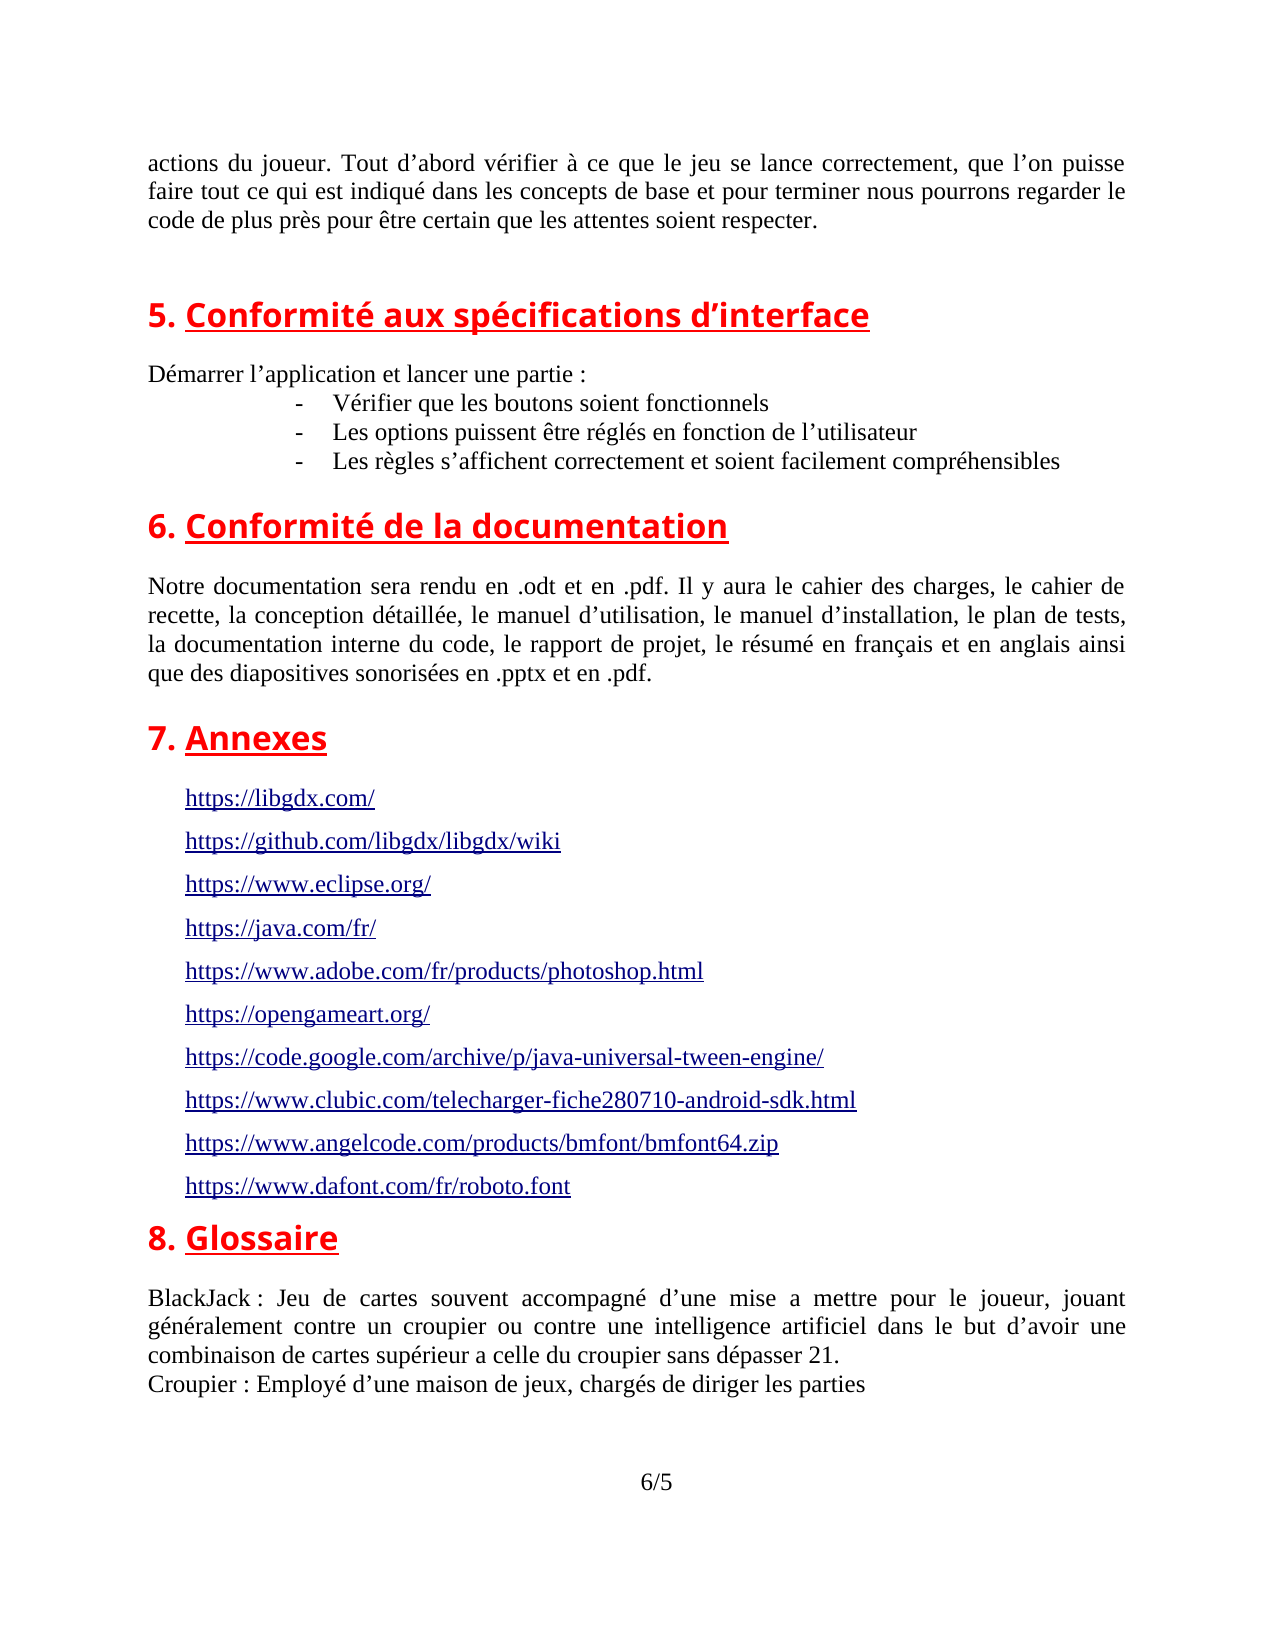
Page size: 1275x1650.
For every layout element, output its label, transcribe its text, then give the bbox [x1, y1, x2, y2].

text https://libgdx.com/ [148, 783, 1127, 812]
text https://github.com/libgdx/libgdx/wiki [148, 826, 1127, 855]
text https://www.dafont.com/fr/roboto.font [148, 1171, 1127, 1200]
list Annexes [148, 715, 1127, 761]
list Glossaire [148, 1214, 1127, 1260]
text actions du joueur. Tout d’abord vérifier à ce que le jeu se lance correctement, que l’on puisse faire tout ce qui est indiqué dans les concepts de base et pour terminer nous pourrons regarder le code de plus près pour être certain que les attentes soient respecter. [148, 148, 1127, 234]
list Vérifier que les boutons soient fonctionnels [295, 388, 1127, 417]
list Conformité de la documentation [148, 503, 1127, 549]
list Les règles s’affichent correctement et soient facilement compréhensibles [295, 446, 1127, 474]
text https://code.google.com/archive/p/java-universal-tween-engine/ [148, 1042, 1127, 1071]
text https://www.eclipse.org/ [148, 869, 1127, 898]
list Les options puissent être réglés en fonction de l’utilisateur [295, 417, 1127, 446]
text Notre documentation sera rendu en .odt et en .pdf. Il y aura le cahier des charges, le cahier de recette, la conception détaillée, le manuel d’utilisation, le manuel d’installation, le plan de tests, la documentation interne du code, le rapport de projet, le résumé en français et en anglais ainsi que des diapositives sonorisées en .pptx et en .pdf. [148, 571, 1127, 686]
text https://www.angelcode.com/products/bmfont/bmfont64.zip [148, 1128, 1127, 1157]
text https://www.adobe.com/fr/products/photoshop.html [148, 956, 1127, 984]
list Conformité aux spécifications d’interface [148, 291, 1127, 337]
text https://www.clubic.com/telecharger-fiche280710-android-sdk.html [148, 1085, 1127, 1114]
text https://opengameart.org/ [148, 999, 1127, 1028]
text BlackJack : Jeu de cartes souvent accompagné d’une mise a mettre pour le joueur, jouant généralement contre un croupier ou contre une intelligence artificiel dans le but d’avoir une combinaison de cartes supérieur a celle du croupier sans dépasser 21. [148, 1283, 1127, 1369]
text https://java.com/fr/ [148, 913, 1127, 941]
text Démarrer l’application et lancer une partie : [148, 359, 1127, 388]
text Croupier : Employé d’une maison de jeux, chargés de diriger les parties [148, 1369, 1127, 1398]
